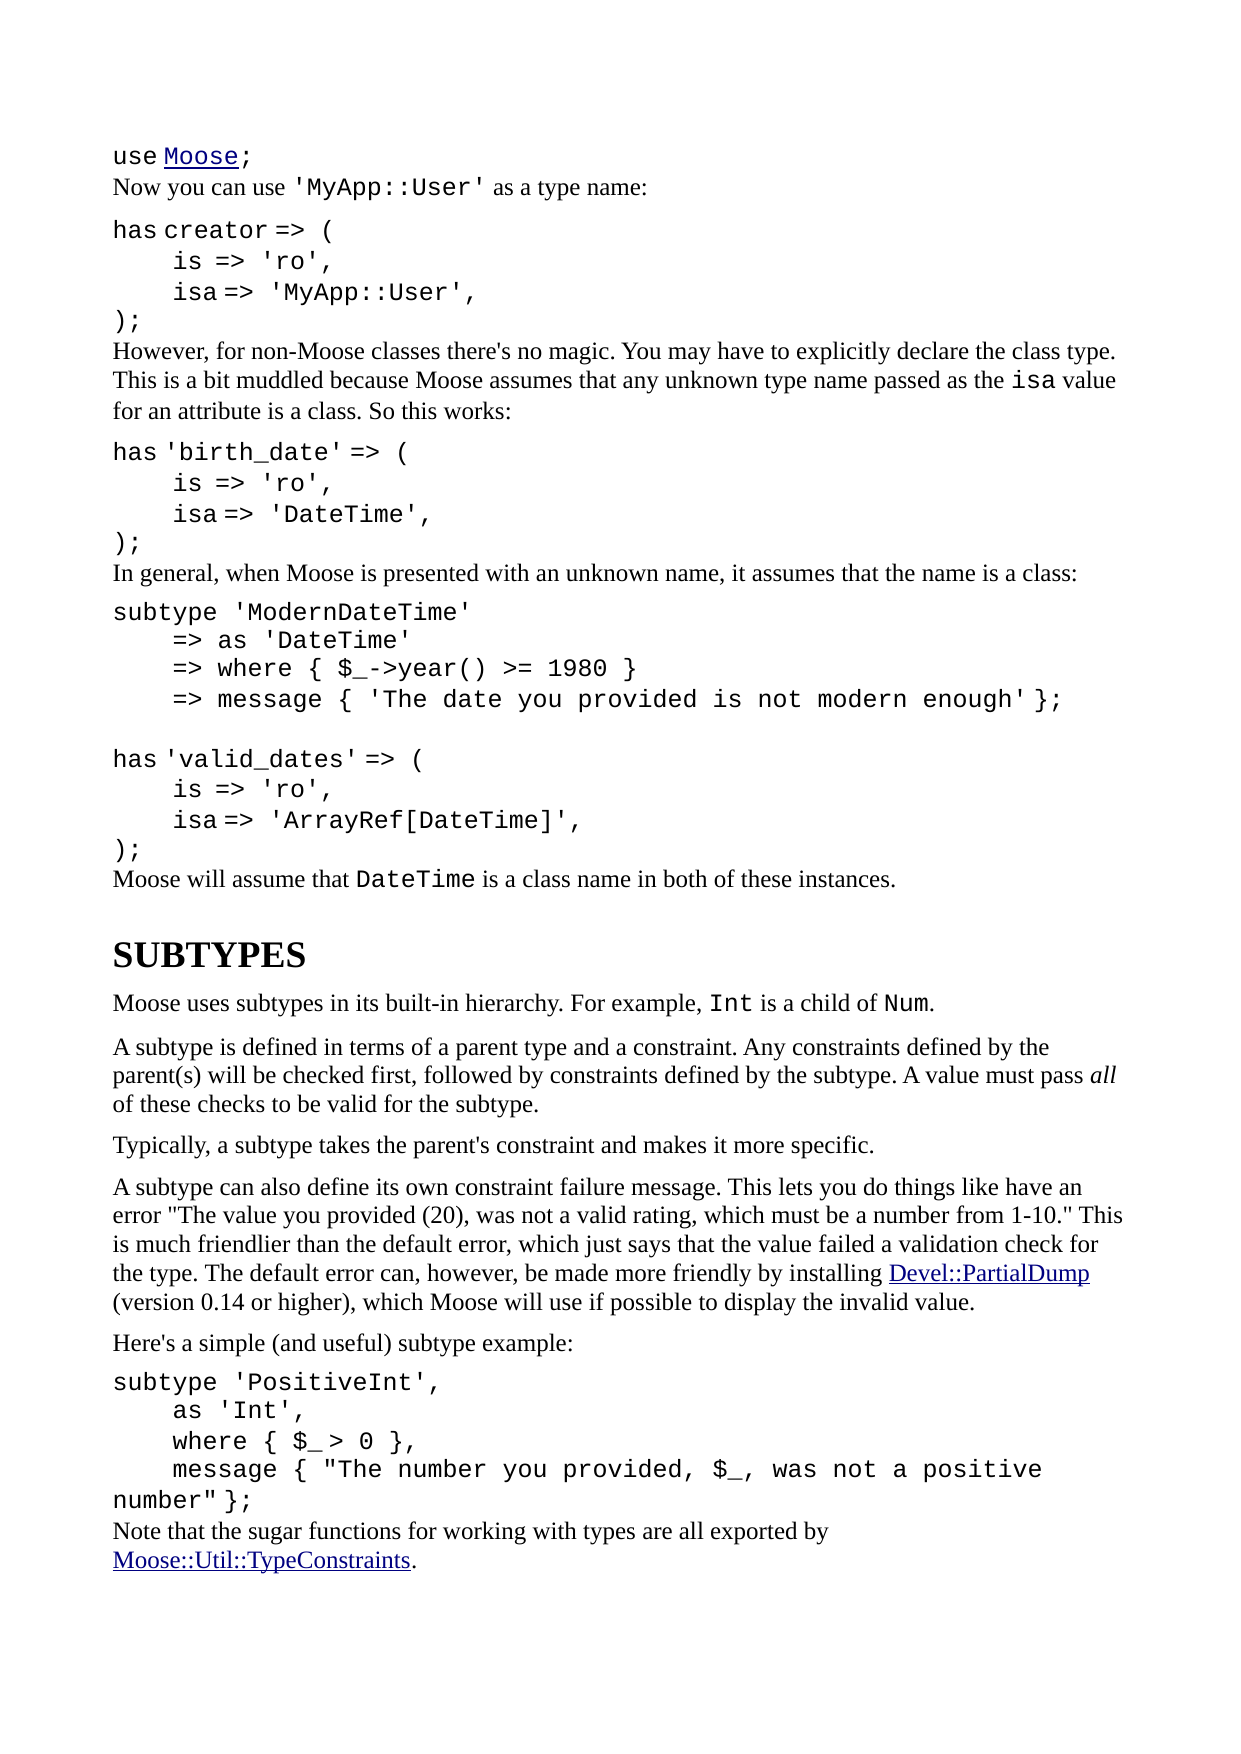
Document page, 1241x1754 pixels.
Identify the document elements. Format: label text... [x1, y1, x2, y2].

text Moose uses subtypes in its built-in hierarchy. For example, Int is a child of Num. [112, 988, 1128, 1019]
text Typically, a subtype takes the parent's constraint and makes it more specific. [112, 1131, 1128, 1159]
text In general, when Moose is presented with an unknown name, it assumes that the name is a class: [112, 558, 1128, 587]
table_header has 'birth_date' => ( is => 'ro', isa => 'DateTime', ); [113, 437, 440, 558]
table_header subtype 'ModernDateTime' => as 'DateTime' => where { $_->year() >= 1980 } => message { 'The date you provided is not modern enough' }; has 'valid_dates' => ( is => 'ro', isa => 'ArrayRef[DateTime]', ); [113, 599, 1080, 864]
text Note that the sugar functions for working with types are all exported by Moose::Util::TypeConstraints. [112, 1516, 1128, 1573]
text A subtype is defined in terms of a parent type and a constraint. Any constraints defined by the parent(s) will be checked first, followed by constraints defined by the subtype. A value must pass all of these checks to be valid for the subtype. [112, 1032, 1128, 1118]
text Here's a simple (and useful) subtype example: [112, 1328, 1128, 1357]
table_header has creator => ( is => 'ro', isa => 'MyApp::User', ); [113, 215, 486, 336]
subtitle SUBTYPES [112, 933, 1128, 976]
text Now you can use 'MyApp::User' as a type name: [112, 172, 1128, 203]
table_header subtype 'PositiveInt', as 'Int', where { $_ > 0 }, message { "The number you provided, $_, was not a positive number" }; [113, 1369, 1128, 1516]
table_header use Moose; [113, 113, 409, 172]
text However, for non-Moose classes there's no magic. You may have to explicitly declare the class type. This is a bit muddled because Moose assumes that any unknown type name passed as the isa value for an attribute is a class. So this works: [112, 336, 1128, 424]
text A subtype can also define its own constraint failure message. This lets you do things like have an error "The value you provided (20), was not a valid rating, which must be a number from 1-10." This is much friendlier than the default error, which just says that the value failed a validation check for the type. The default error can, however, be made more friendly by installing Devel::PartialDump (version 0.14 or higher), which Moose will use if possible to display the invalid value. [112, 1172, 1128, 1316]
text Moose will assume that DateTime is a class name in both of these instances. [112, 864, 1128, 895]
